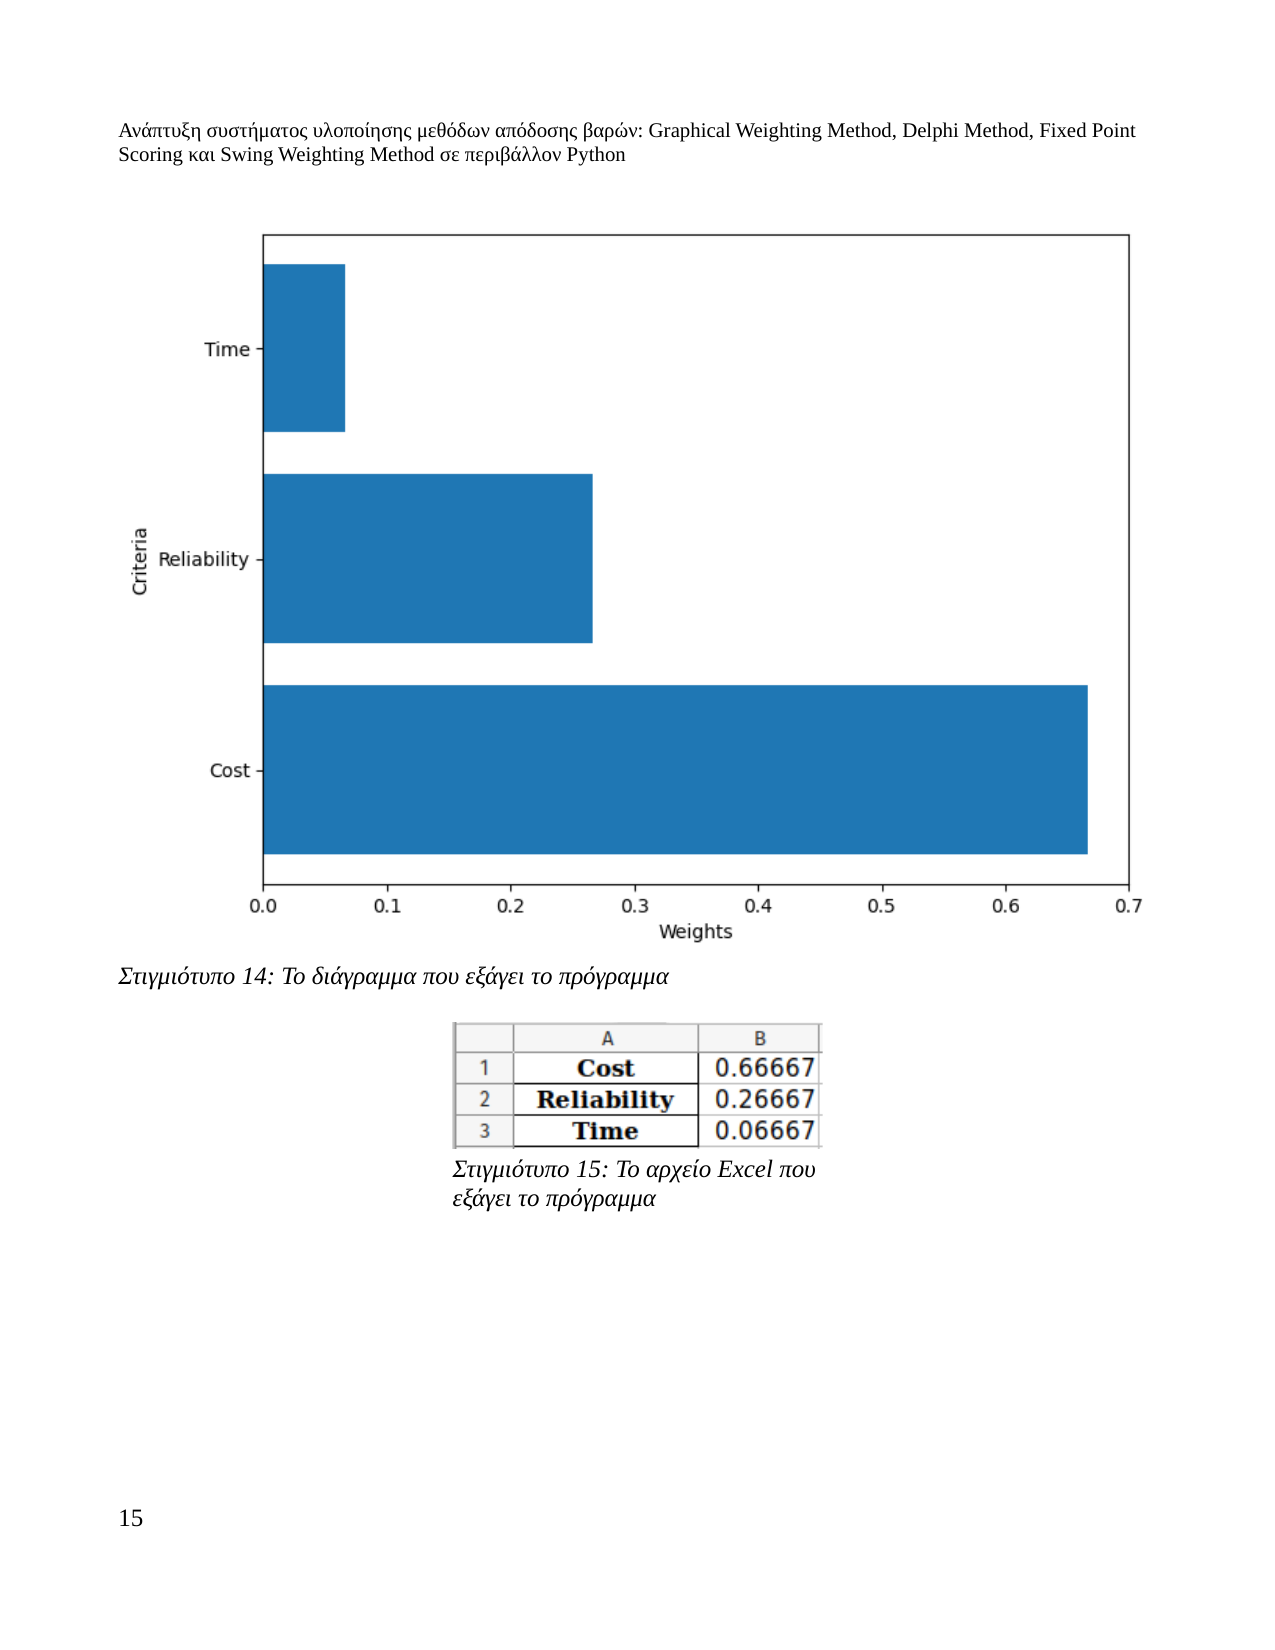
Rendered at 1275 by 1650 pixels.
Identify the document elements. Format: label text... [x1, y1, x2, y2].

text Στιγμιότυπο 14: Το διάγραμμα που εξάγει το πρόγραμμα [118, 956, 1157, 990]
picture [118, 221, 1157, 956]
text Στιγμιότυπο 15: Το αρχείο Excel που εξάγει το πρόγραμμα [452, 1149, 823, 1212]
picture [452, 1022, 823, 1149]
